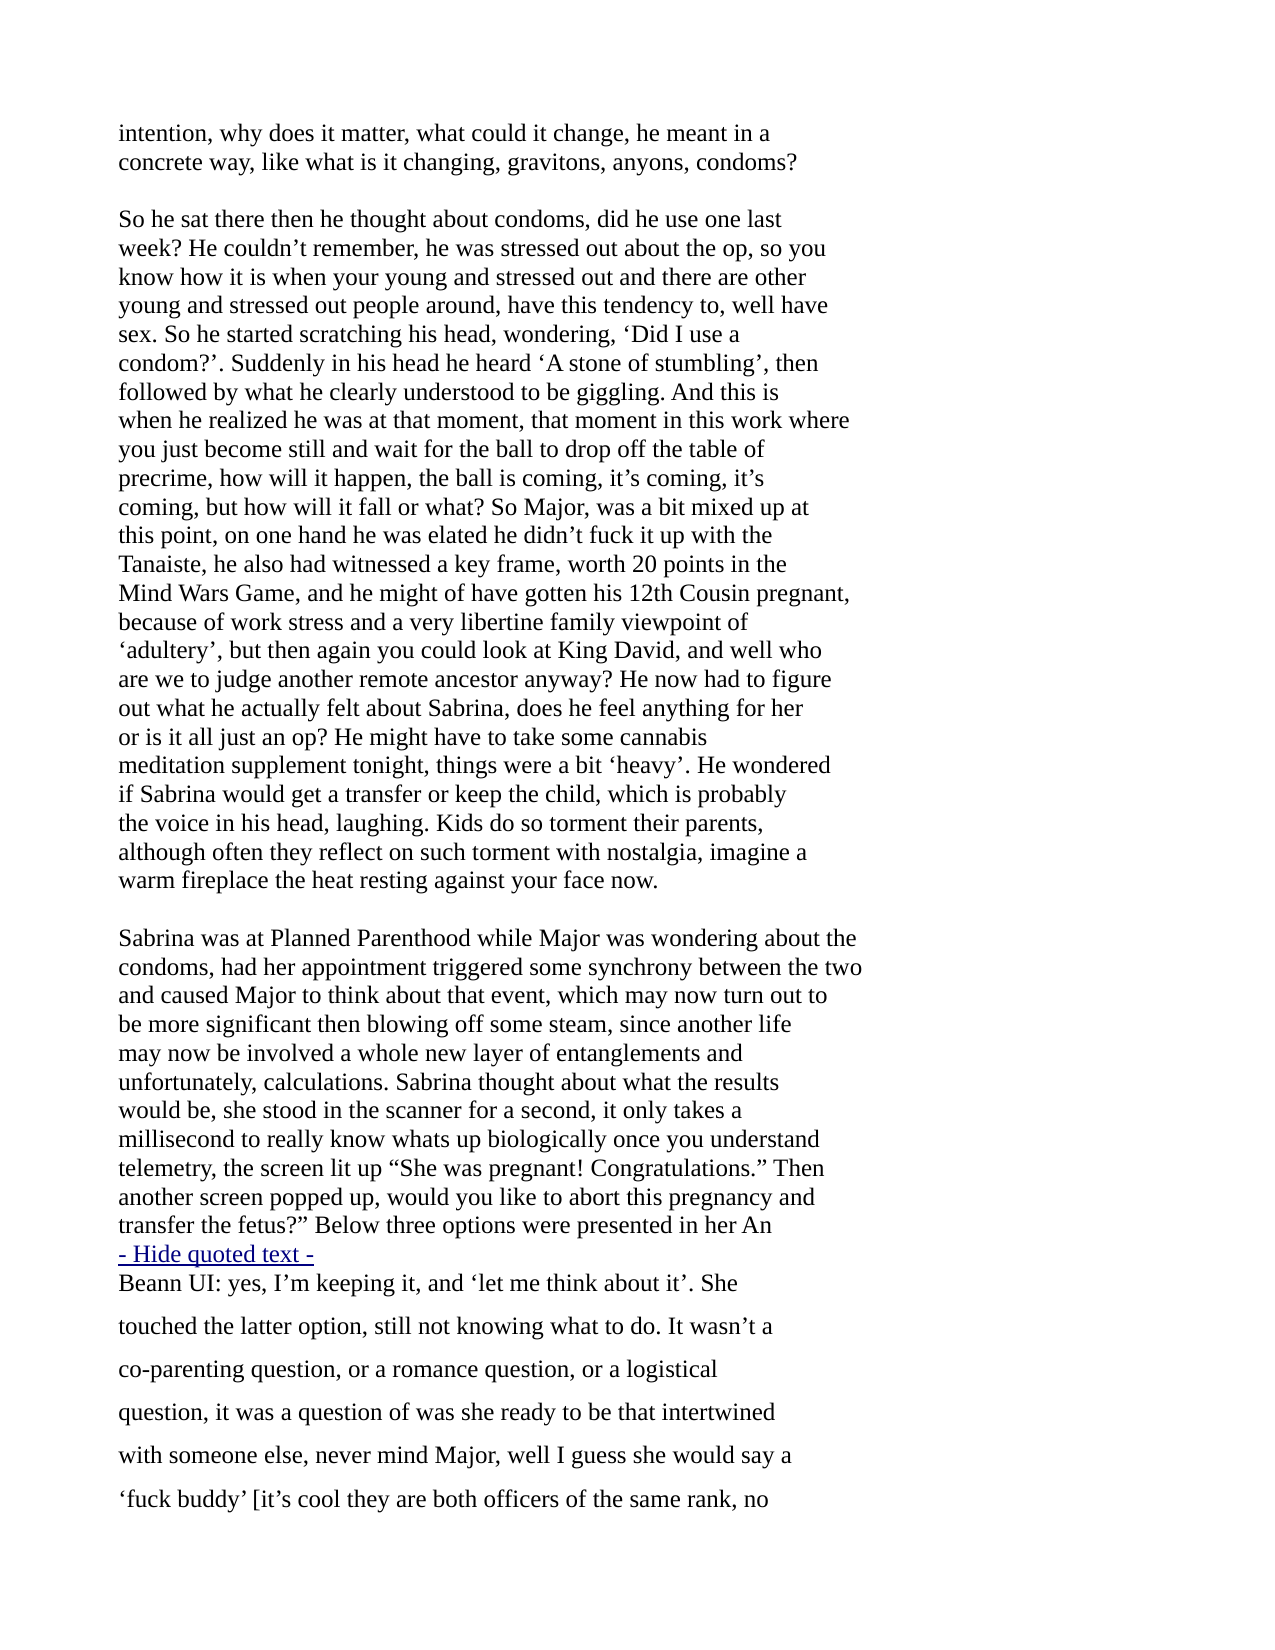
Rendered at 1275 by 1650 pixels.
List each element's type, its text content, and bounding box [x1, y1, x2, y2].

text intention, why does it matter, what could it change, he meant in a concrete way, like what is it changing, gravitons, anyons, condoms? So he sat there then he thought about condoms, did he use one last week? He couldn’t remember, he was stressed out about the op, so you know how it is when your young and stressed out and there are other young and stressed out people around, have this tendency to, well have sex. So he started scratching his head, wondering, ‘Did I use a condom?’. Suddenly in his head he heard ‘A stone of stumbling’, then followed by what he clearly understood to be giggling. And this is when he realized he was at that moment, that moment in this work where you just become still and wait for the ball to drop off the table of precrime, how will it happen, the ball is coming, it’s coming, it’s coming, but how will it fall or what? So Major, was a bit mixed up at this point, on one hand he was elated he didn’t fuck it up with the Tanaiste, he also had witnessed a key frame, worth 20 points in the Mind Wars Game, and he might of have gotten his 12th Cousin pregnant, because of work stress and a very libertine family viewpoint of ‘adultery’, but then again you could look at King David, and well who are we to judge another remote ancestor anyway? He now had to figure out what he actually felt about Sabrina, does he feel anything for her or is it all just an op? He might have to take some cannabis meditation supplement tonight, things were a bit ‘heavy’. He wondered if Sabrina would get a transfer or keep the child, which is probably the voice in his head, laughing. Kids do so torment their parents, although often they reflect on such torment with nostalgia, imagine a warm fireplace the heat resting against your face now. Sabrina was at Planned Parenthood while Major was wondering about the condoms, had her appointment triggered some synchrony between the two and caused Major to think about that event, which may now turn out to be more significant then blowing off some steam, since another life may now be involved a whole new layer of entanglements and unfortunately, calculations. Sabrina thought about what the results would be, she stood in the scanner for a second, it only takes a millisecond to really know whats up biologically once you understand telemetry, the screen lit up “She was pregnant! Congratulations.” Then another screen popped up, would you like to abort this pregnancy and transfer the fetus?” Below three options were presented in her An [118, 118, 1157, 1239]
text Beann UI: yes, I’m keeping it, and ‘let me think about it’. She touched the latter option, still not knowing what to do. It wasn’t a co-parenting question, or a romance question, or a logistical question, it was a question of was she ready to be that intertwined with someone else, never mind Major, well I guess she would say a ‘fuck buddy’ [it’s cool they are both officers of the same rank, no [118, 1268, 1157, 1512]
text - Hide quoted text - [118, 1239, 1157, 1268]
